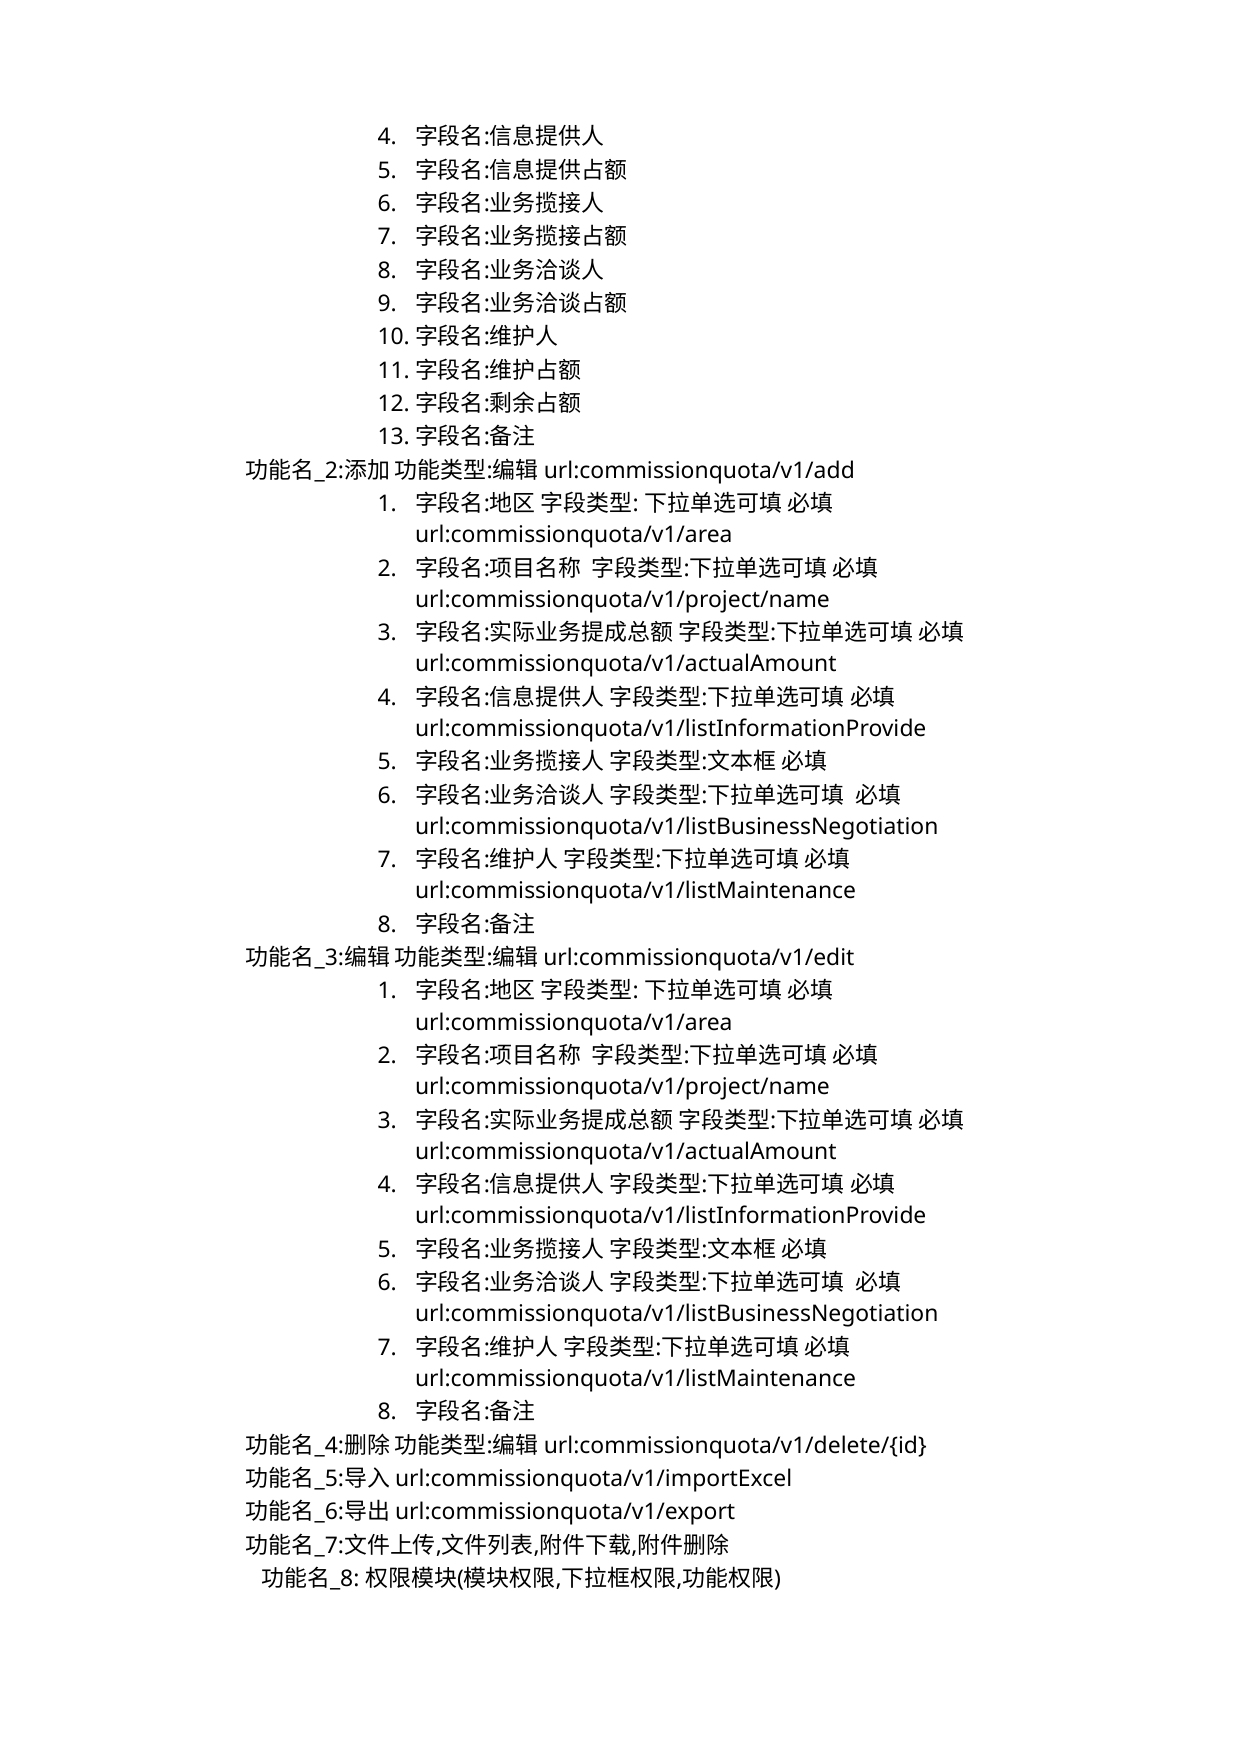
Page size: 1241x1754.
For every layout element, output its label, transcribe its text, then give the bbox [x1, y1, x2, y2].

text 功能名_4:删除 功能类型:编辑 url:commissionquota/v1/delete/{id} [118, 1426, 1122, 1460]
list 字段名:地区 字段类型: 下拉单选可填 必填 url:commissionquota/v1/area [377, 972, 1122, 1037]
list url:commissionquota/v1/project/name [377, 583, 1122, 614]
text 功能名_6:导出 url:commissionquota/v1/export [118, 1493, 1122, 1526]
list 字段名:业务揽接占额 [377, 218, 1122, 251]
list 字段名:地区 字段类型: 下拉单选可填 必填 url:commissionquota/v1/area [377, 485, 1122, 549]
list 字段名:业务洽谈人 字段类型:下拉单选可填 必填url:commissionquota/v1/listBusinessNegotiation [377, 776, 1122, 841]
list 字段名:业务洽谈占额 [377, 285, 1122, 318]
list 字段名:剩余占额 [377, 385, 1122, 418]
list 字段名:备注 [377, 1393, 1122, 1426]
list 字段名:实际业务提成总额 字段类型:下拉单选可填 必填 url:commissionquota/v1/actualAmount [377, 614, 1122, 678]
list 字段名:业务洽谈人 字段类型:下拉单选可填 必填url:commissionquota/v1/listBusinessNegotiation [377, 1264, 1122, 1328]
list 字段名:维护人 字段类型:下拉单选可填 必填 url:commissionquota/v1/listMaintenance [377, 841, 1122, 906]
text 功能名_8: 权限模块(模块权限,下拉框权限,功能权限) [118, 1560, 1122, 1593]
list 字段名:信息提供人 字段类型:下拉单选可填 必填 url:commissionquota/v1/listInformationProvide [377, 678, 1122, 743]
list 字段名:信息提供人 [377, 118, 1122, 151]
list 字段名:维护人 字段类型:下拉单选可填 必填 url:commissionquota/v1/listMaintenance [377, 1328, 1122, 1393]
list 字段名:业务洽谈人 [377, 251, 1122, 285]
list 字段名:信息提供占额 [377, 151, 1122, 185]
text 功能名_7:文件上传,文件列表,附件下载,附件删除 [118, 1526, 1122, 1560]
list 字段名:项目名称 字段类型:下拉单选可填 必填 [377, 1037, 1122, 1070]
list 字段名:信息提供人 字段类型:下拉单选可填 必填 url:commissionquota/v1/listInformationProvide [377, 1166, 1122, 1231]
list 字段名:维护人 [377, 318, 1122, 351]
text 功能名_2:添加 功能类型:编辑 url:commissionquota/v1/add [118, 451, 1122, 485]
text 功能名_3:编辑 功能类型:编辑url:commissionquota/v1/edit [118, 939, 1122, 972]
list 字段名:备注 [377, 418, 1122, 451]
list 字段名:项目名称 字段类型:下拉单选可填 必填 [377, 549, 1122, 583]
list 字段名:实际业务提成总额 字段类型:下拉单选可填 必填 url:commissionquota/v1/actualAmount [377, 1101, 1122, 1166]
list 字段名:业务揽接人 [377, 185, 1122, 218]
list url:commissionquota/v1/project/name [377, 1070, 1122, 1101]
text 功能名_5:导入 url:commissionquota/v1/importExcel [118, 1460, 1122, 1493]
list 字段名:业务揽接人 字段类型:文本框 必填 [377, 743, 1122, 776]
list 字段名:备注 [377, 906, 1122, 939]
list 字段名:业务揽接人 字段类型:文本框 必填 [377, 1231, 1122, 1264]
list 字段名:维护占额 [377, 351, 1122, 385]
